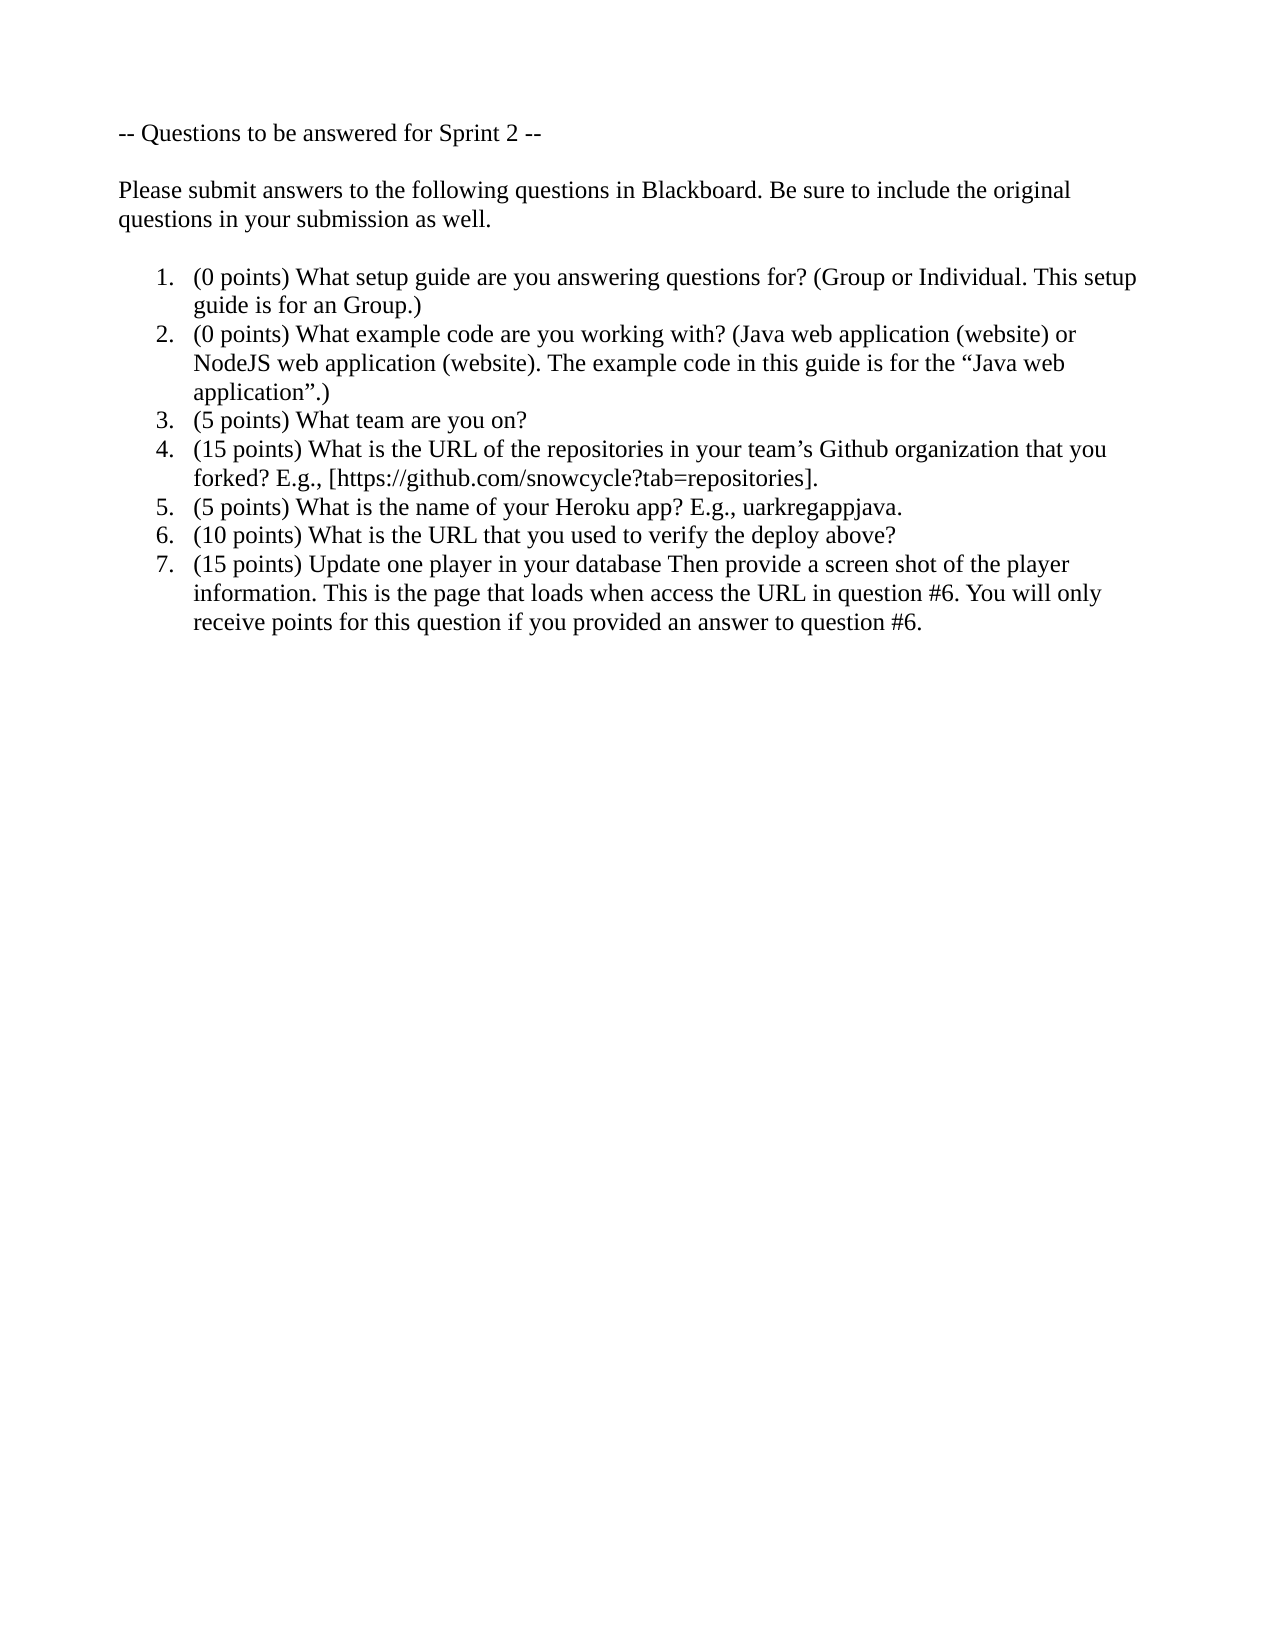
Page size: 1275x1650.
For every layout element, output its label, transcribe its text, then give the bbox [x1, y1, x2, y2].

list (15 points) Update one player in your database Then provide a screen shot of the player information. This is the page that loads when access the URL in question #6. You will only receive points for this question if you provided an answer to question #6. [156, 549, 1157, 636]
text -- Questions to be answered for Sprint 2 -- [118, 118, 1157, 147]
list (10 points) What is the URL that you used to verify the deploy above? [156, 521, 1157, 549]
list (5 points) What is the name of your Heroku app? E.g., uarkregappjava. [156, 492, 1157, 521]
text Please submit answers to the following questions in Blackboard. Be sure to include the original questions in your submission as well. [118, 176, 1157, 233]
list (0 points) What example code are you working with? (Java web application (website) or NodeJS web application (website). The example code in this guide is for the “Java web application”.) [156, 319, 1157, 406]
list (5 points) What team are you on? [156, 406, 1157, 434]
list (15 points) What is the URL of the repositories in your team’s Github organization that you forked? E.g., [https://github.com/snowcycle?tab=repositories]. [156, 434, 1157, 492]
list (0 points) What setup guide are you answering questions for? (Group or Individual. This setup guide is for an Group.) [156, 262, 1157, 319]
